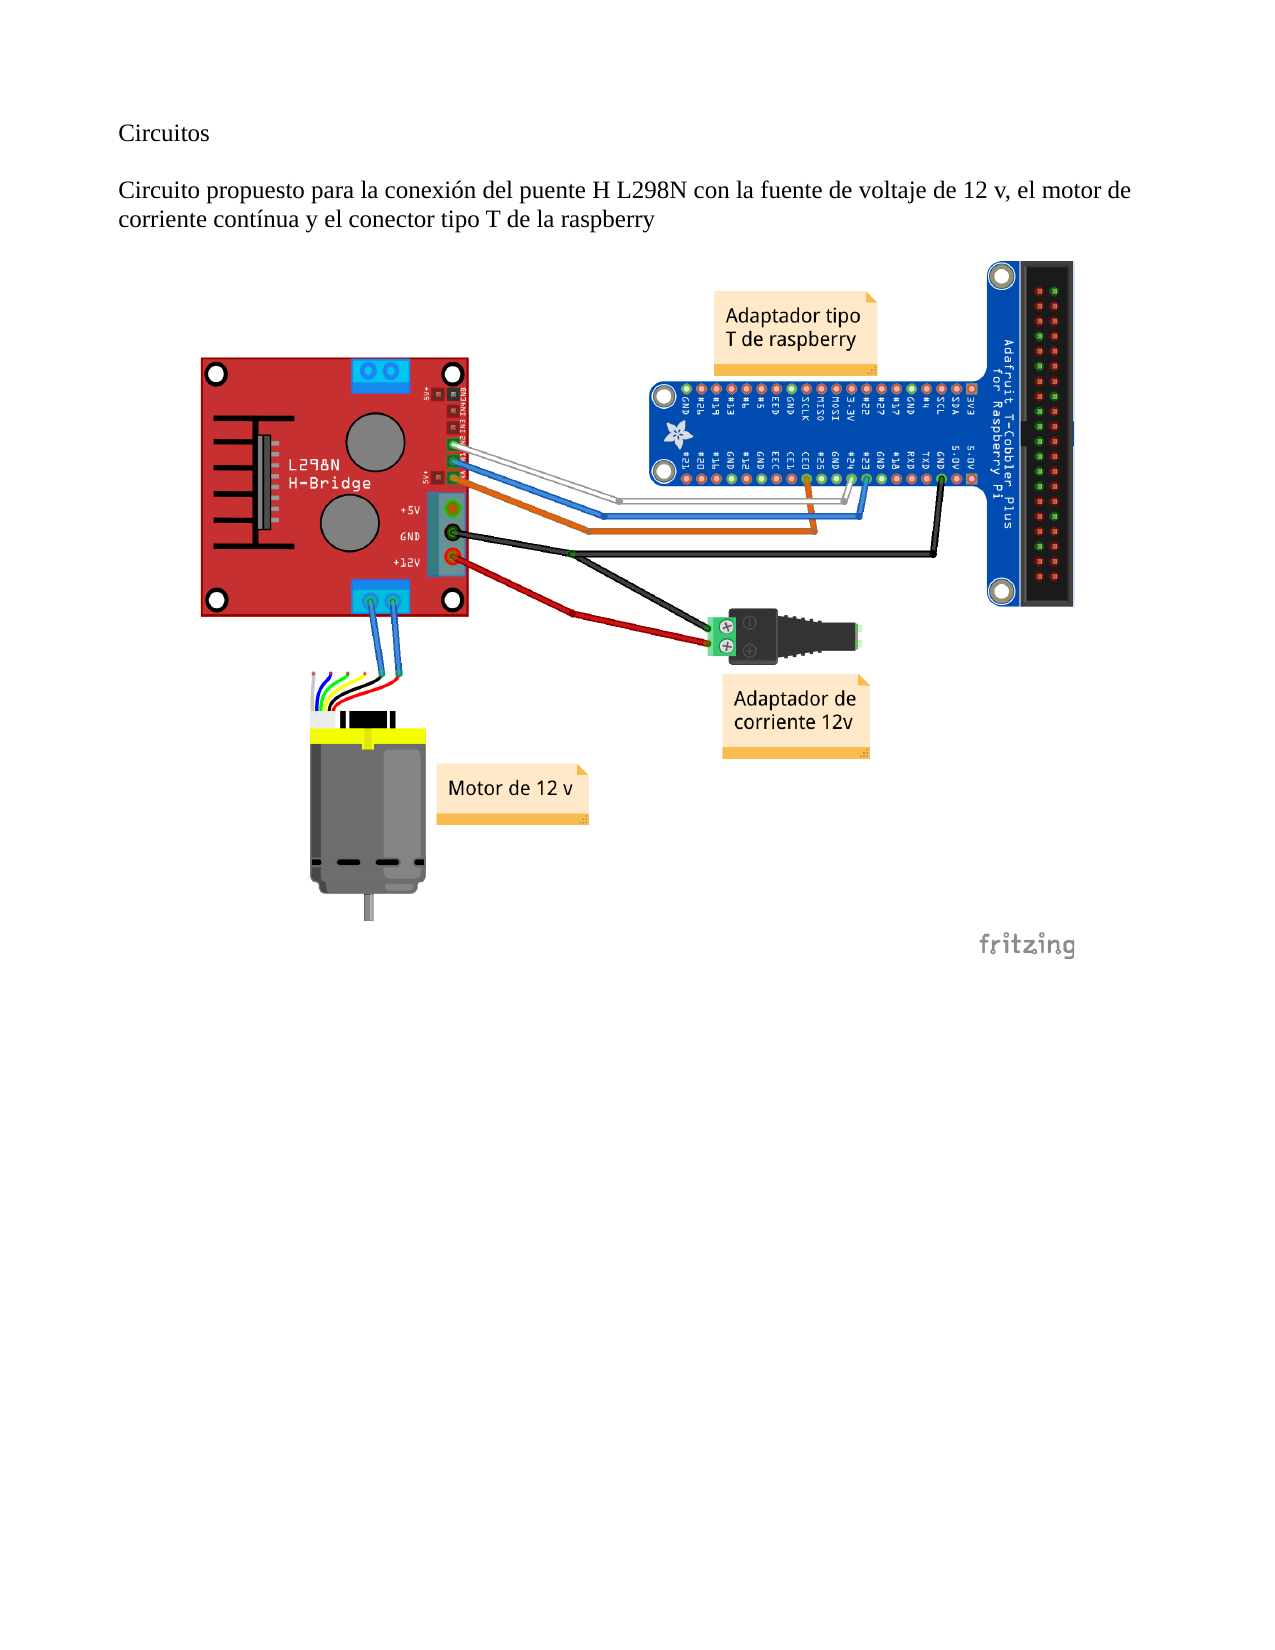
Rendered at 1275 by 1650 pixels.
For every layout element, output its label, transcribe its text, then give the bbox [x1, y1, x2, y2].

picture [200, 261, 1075, 959]
text Circuito propuesto para la conexión del puente H L298N con la fuente de voltaje de 12 v, el motor de corriente contínua y el conector tipo T de la raspberry [118, 176, 1157, 233]
text Circuitos [118, 118, 1157, 147]
